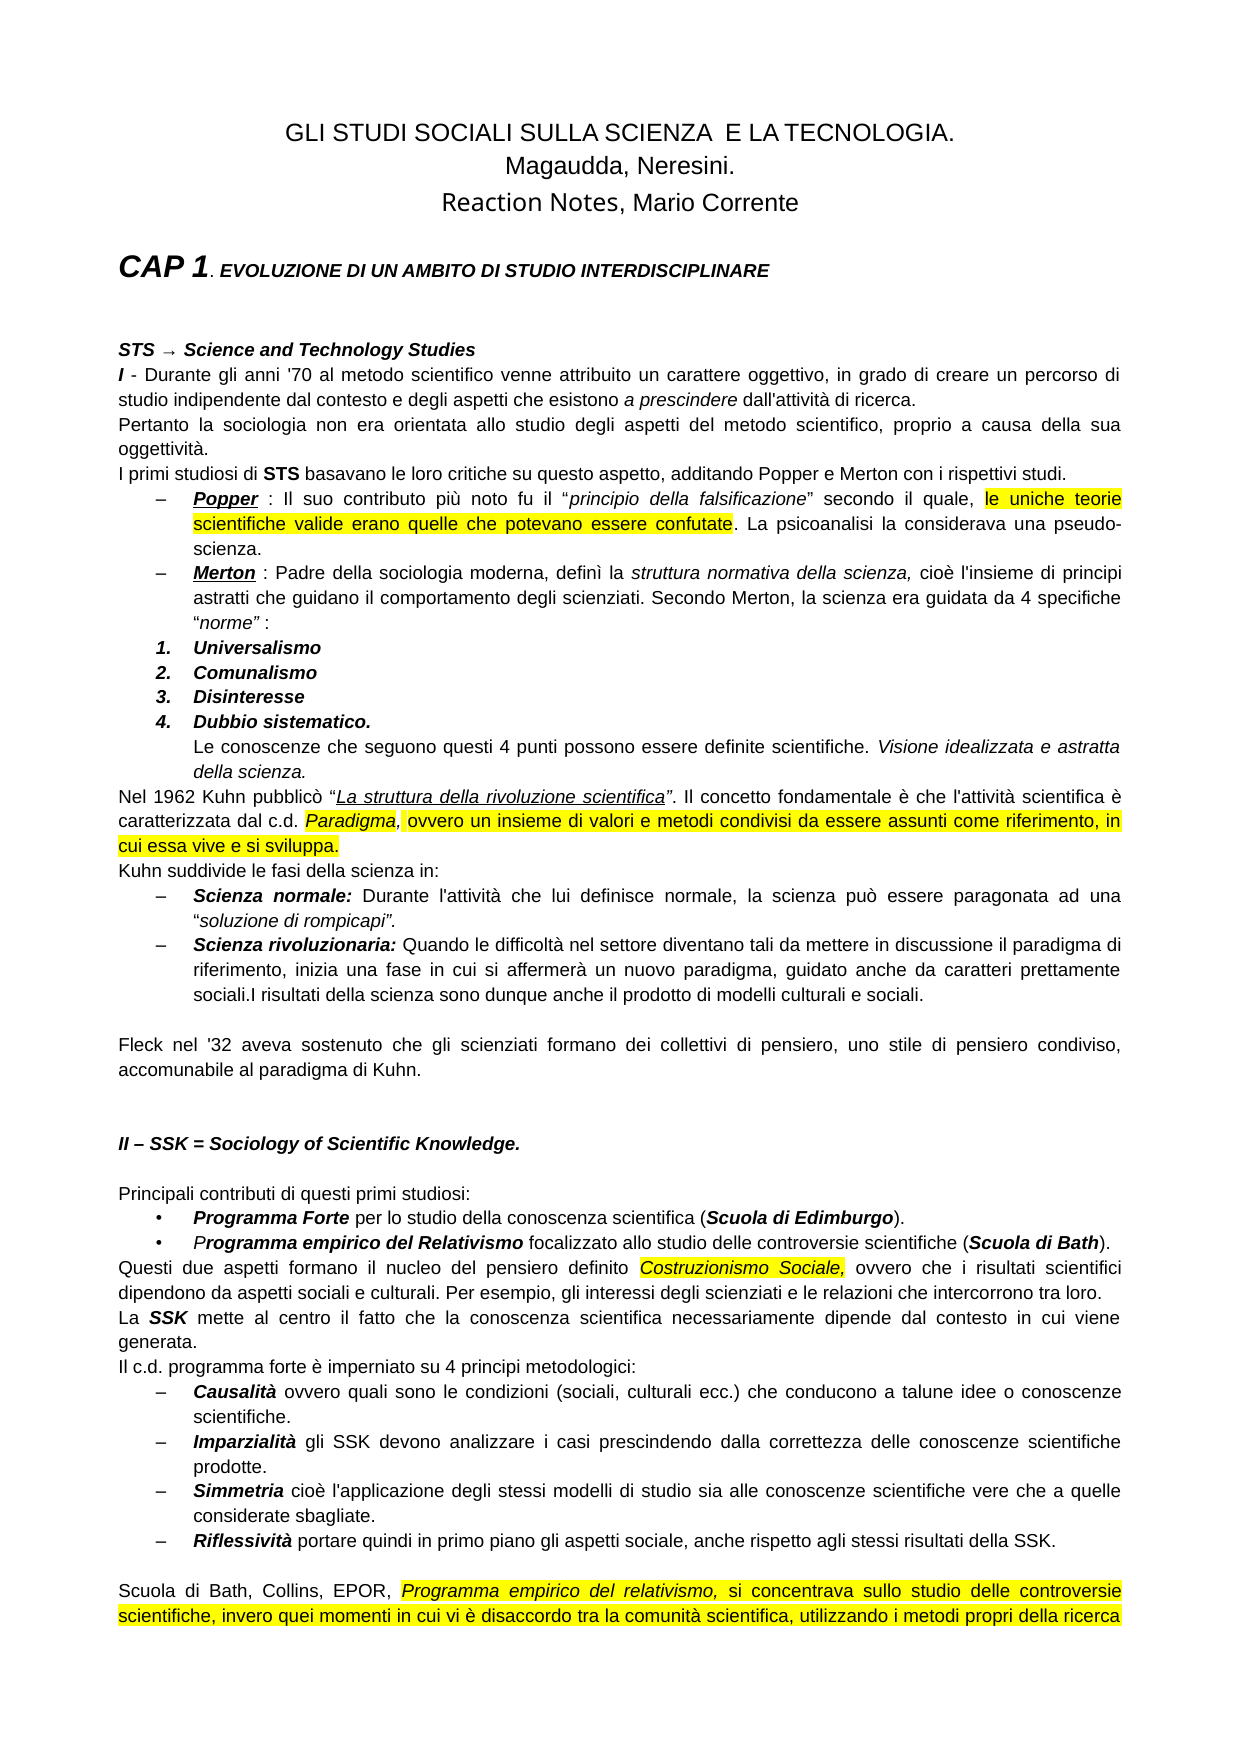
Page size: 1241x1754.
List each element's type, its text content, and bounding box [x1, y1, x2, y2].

list Dubbio sistematico. [156, 711, 1122, 733]
list Causalità ovvero quali sono le condizioni (sociali, culturali ecc.) che conducono a talune idee o conoscenze scientifiche. [156, 1381, 1122, 1427]
list Programma empirico del Relativismo focalizzato allo studio delle controversie scientifiche (Scuola di Bath). [156, 1232, 1122, 1254]
text Questi due aspetti formano il nucleo del pensiero definito Costruzionismo Sociale, ovvero che i risultati scientifici dipendono da aspetti sociali e culturali. Per esempio, gli interessi degli scienziati e le relazioni che intercorrono tra loro. [118, 1257, 1122, 1303]
list Scienza normale: Durante l'attività che lui definisce normale, la scienza può essere paragonata ad una “soluzione di rompicapi”. [156, 884, 1122, 931]
text I primi studiosi di STS basavano le loro critiche su questo aspetto, additando Popper e Merton con i rispettivi studi. [118, 463, 1122, 484]
list Merton : Padre della sociologia moderna, definì la struttura normativa della scienza, cioè l'insieme di principi astratti che guidano il comportamento degli scienziati. Secondo Merton, la scienza era guidata da 4 specifiche “norme” : [156, 562, 1122, 633]
list Popper : Il suo contributo più noto fu il “principio della falsificazione” secondo il quale, le uniche teorie scientifiche valide erano quelle che potevano essere confutate. La psicoanalisi la considerava una pseudo-scienza. [156, 488, 1122, 559]
text La SSK mette al centro il fatto che la conoscenza scientifica necessariamente dipende dal contesto in cui viene generata. [118, 1306, 1122, 1353]
text Principali contributi di questi primi studiosi: [118, 1182, 1122, 1204]
list Programma Forte per lo studio della conoscenza scientifica (Scuola di Edimburgo). [156, 1207, 1122, 1229]
text II – SSK = Sociology of Scientific Knowledge. [118, 1133, 1122, 1154]
list Imparzialità gli SSK devono analizzare i casi prescindendo dalla correttezza delle conoscenze scientifiche prodotte. [156, 1431, 1122, 1477]
text Pertanto la sociologia non era orientata allo studio degli aspetti del metodo scientifico, proprio a causa della sua oggettività. [118, 413, 1122, 460]
list Comunalismo [156, 661, 1122, 683]
text STS → Science and Technology Studies [118, 339, 1122, 361]
list Riflessività portare quindi in primo piano gli aspetti sociale, anche rispetto agli stessi risultati della SSK. [156, 1530, 1122, 1552]
text Reaction Notes, Mario Corrente [118, 184, 1122, 218]
list Scienza rivoluzionaria: Quando le difficoltà nel settore diventano tali da mettere in discussione il paradigma di riferimento, inizia una fase in cui si affermerà un nuovo paradigma, guidato anche da caratteri prettamente sociali.I risultati della scienza sono dunque anche il prodotto di modelli culturali e sociali. [156, 934, 1122, 1006]
list Le conoscenze che seguono questi 4 punti possono essere definite scientifiche. Visione idealizzata e astratta della scienza. [156, 736, 1122, 782]
text Magaudda, Neresini. [118, 151, 1122, 180]
list Disinteresse [156, 686, 1122, 708]
text Scuola di Bath, Collins, EPOR, Programma empirico del relativismo, si concentrava sullo studio delle controversie scientifiche, invero quei momenti in cui vi è disaccordo tra la comunità scientifica, utilizzando i metodi propri della ricerca [118, 1579, 1122, 1626]
text Il c.d. programma forte è imperniato su 4 principi metodologici: [118, 1356, 1122, 1378]
text Kuhn suddivide le fasi della scienza in: [118, 860, 1122, 881]
list Simmetria cioè l'applicazione degli stessi modelli di studio sia alle conoscenze scientifiche vere che a quelle considerate sbagliate. [156, 1480, 1122, 1527]
text Fleck nel '32 aveva sostenuto che gli scienziati formano dei collettivi di pensiero, uno stile di pensiero condiviso, accomunabile al paradigma di Kuhn. [118, 1033, 1122, 1080]
text GLI STUDI SOCIALI SULLA SCIENZA E LA TECNOLOGIA. [118, 118, 1122, 147]
text I - Durante gli anni '70 al metodo scientifico venne attribuito un carattere oggettivo, in grado di creare un percorso di studio indipendente dal contesto e degli aspetti che esistono a prescindere dall'attività di ricerca. [118, 364, 1122, 410]
text Nel 1962 Kuhn pubblicò “La struttura della rivoluzione scientifica”. Il concetto fondamentale è che l'attività scientifica è caratterizzata dal c.d. Paradigma, ovvero un insieme di valori e metodi condivisi da essere assunti come riferimento, in cui essa vive e si sviluppa. [118, 785, 1122, 857]
list Universalismo [156, 637, 1122, 658]
text CAP 1. EVOLUZIONE DI UN AMBITO DI STUDIO INTERDISCIPLINARE [118, 248, 1122, 284]
